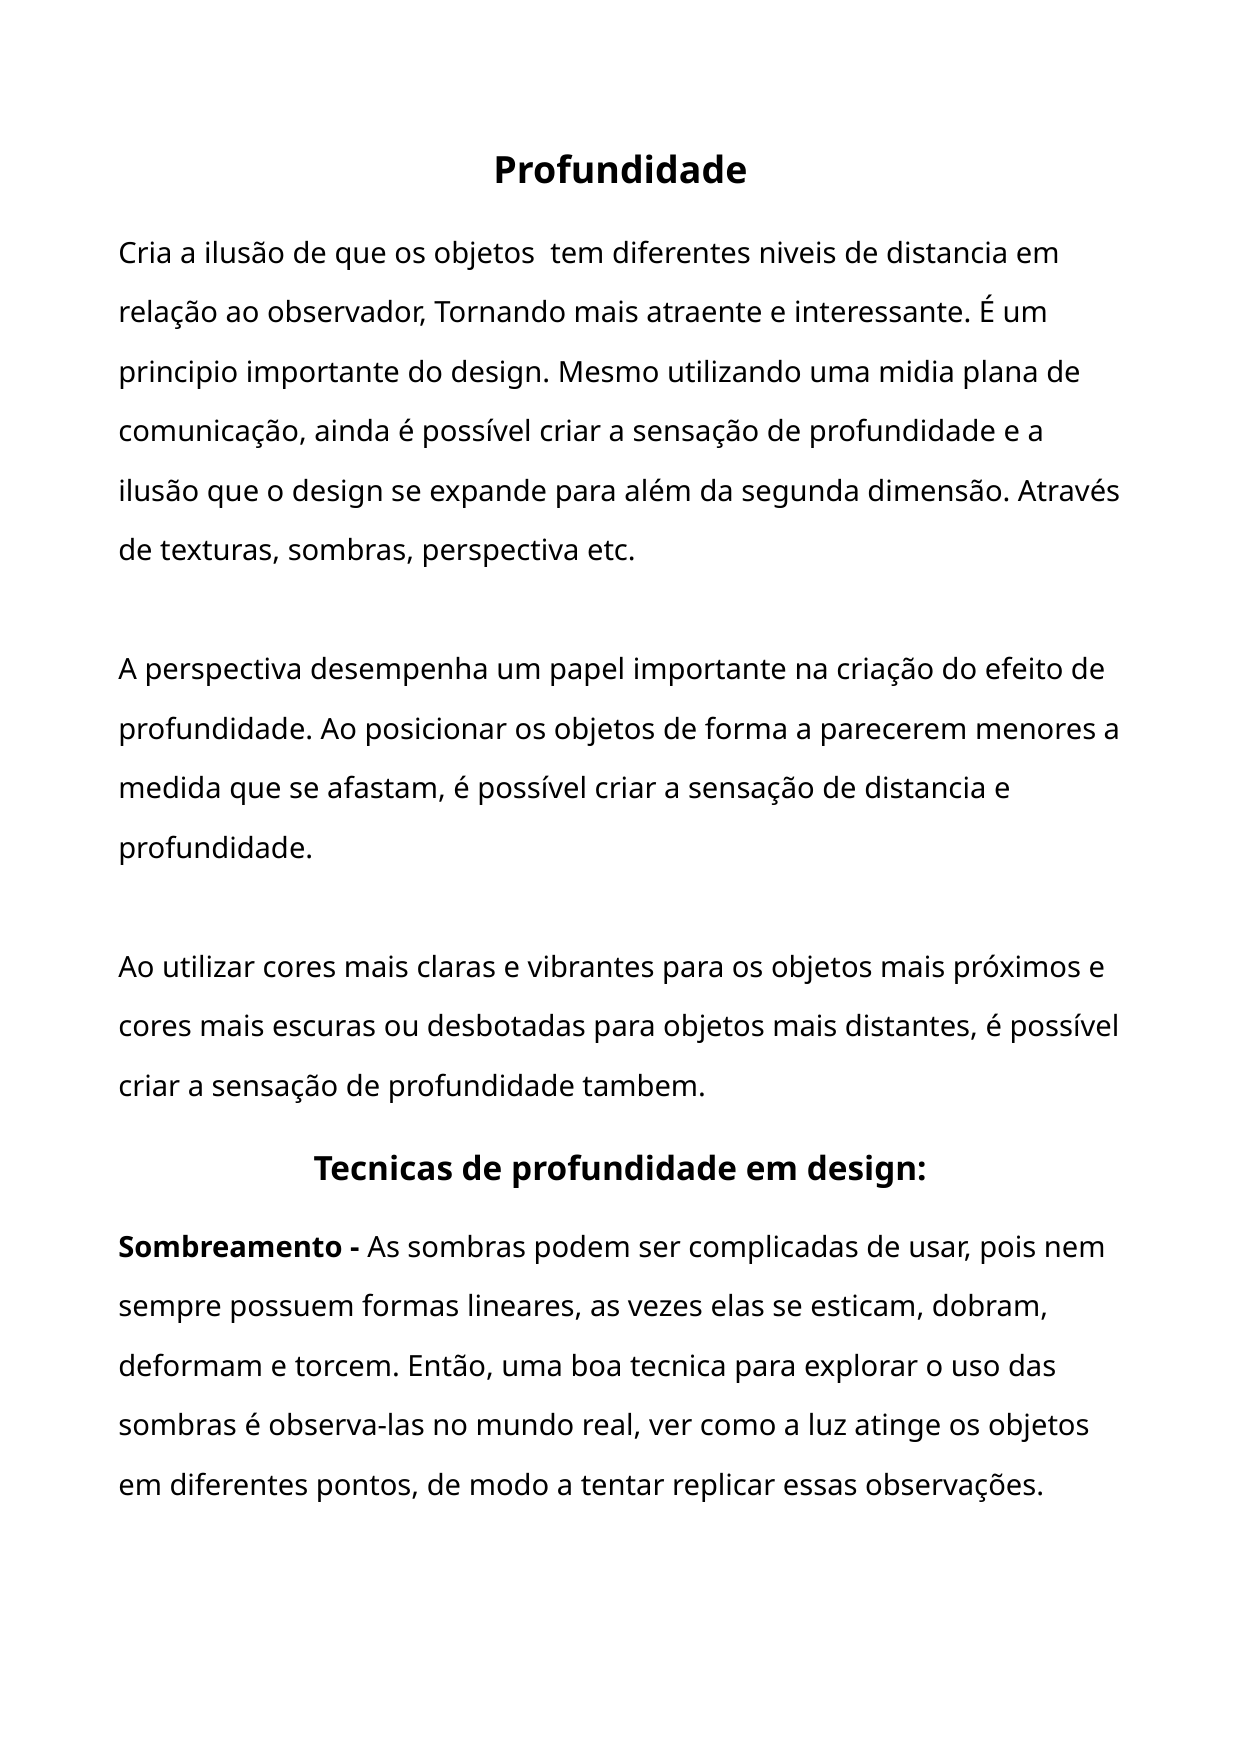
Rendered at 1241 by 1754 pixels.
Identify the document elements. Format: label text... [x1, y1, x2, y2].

text Sombreamento - As sombras podem ser complicadas de usar, pois nem sempre possuem formas lineares, as vezes elas se esticam, dobram, deformam e torcem. Então, uma boa tecnica para explorar o uso das sombras é observa-las no mundo real, ver como a luz atinge os objetos em diferentes pontos, de modo a tentar replicar essas observações. [118, 1226, 1122, 1503]
text Cria a ilusão de que os objetos tem diferentes niveis de distancia em relação ao observador, Tornando mais atraente e interessante. É um principio importante do design. Mesmo utilizando uma midia plana de comunicação, ainda é possível criar a sensação de profundidade e a ilusão que o design se expande para além da segunda dimensão. Através de texturas, sombras, perspectiva etc. [118, 232, 1122, 569]
subtitle Tecnicas de profundidade em design: [118, 1145, 1122, 1191]
text Ao utilizar cores mais claras e vibrantes para os objetos mais próximos e cores mais escuras ou desbotadas para objetos mais distantes, é possível criar a sensação de profundidade tambem. [118, 946, 1122, 1104]
subtitle Profundidade [118, 143, 1122, 194]
text A perspectiva desempenha um papel importante na criação do efeito de profundidade. Ao posicionar os objetos de forma a parecerem menores a medida que se afastam, é possível criar a sensação de distancia e profundidade. [118, 648, 1122, 867]
